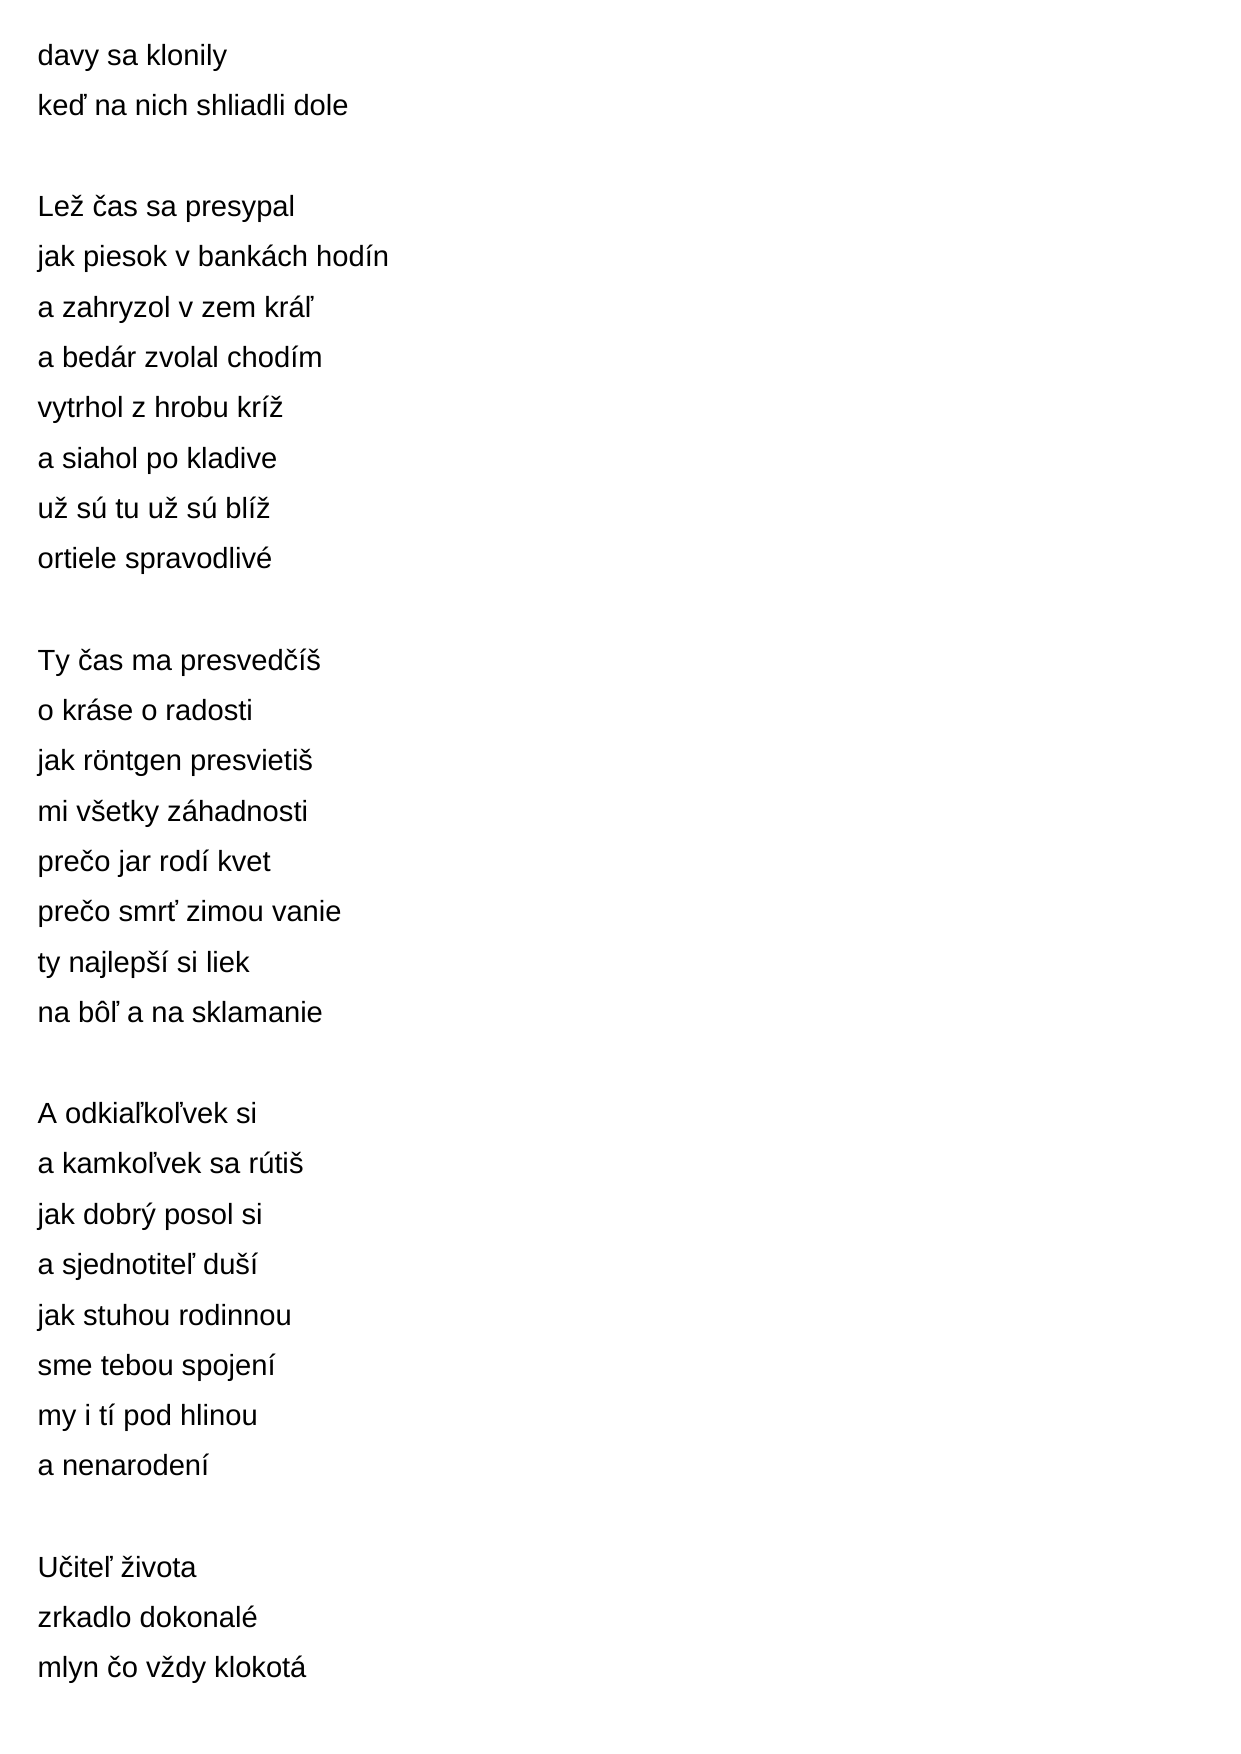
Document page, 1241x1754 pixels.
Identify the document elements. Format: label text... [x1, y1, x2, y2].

text mlyn čo vždy klokotá [37, 1650, 1130, 1684]
text Lež čas sa presypal [37, 189, 1130, 223]
text jak dobrý posol si [37, 1197, 1130, 1230]
text jak stuhou rodinnou [37, 1297, 1130, 1331]
text Učiteľ života [37, 1550, 1130, 1583]
text a siahol po kladive [37, 441, 1130, 474]
text o kráse o radosti [37, 693, 1130, 727]
text prečo jar rodí kvet [37, 844, 1130, 877]
text už sú tu už sú blíž [37, 491, 1130, 524]
text prečo smrť zimou vanie [37, 894, 1130, 928]
text a kamkoľvek sa rútiš [37, 1147, 1130, 1180]
text jak piesok v bankách hodín [37, 239, 1130, 273]
text A odkiaľkoľvek si [37, 1096, 1130, 1130]
text sme tebou spojení [37, 1348, 1130, 1381]
text jak röntgen presvietiš [37, 743, 1130, 777]
text davy sa klonily [37, 37, 1130, 71]
text zrkadlo dokonalé [37, 1600, 1130, 1634]
text my i tí pod hlinou [37, 1398, 1130, 1432]
text a nenarodení [37, 1448, 1130, 1482]
text keď na nich shliadli dole [37, 88, 1130, 121]
text a sjednotiteľ duší [37, 1247, 1130, 1281]
text ty najlepší si liek [37, 944, 1130, 978]
text na bôľ a na sklamanie [37, 995, 1130, 1028]
text a bedár zvolal chodím [37, 340, 1130, 374]
text Ty čas ma presvedčíš [37, 643, 1130, 676]
text vytrhol z hrobu kríž [37, 390, 1130, 424]
text ortiele spravodlivé [37, 541, 1130, 575]
text mi všetky záhadnosti [37, 794, 1130, 827]
text a zahryzol v zem kráľ [37, 290, 1130, 323]
